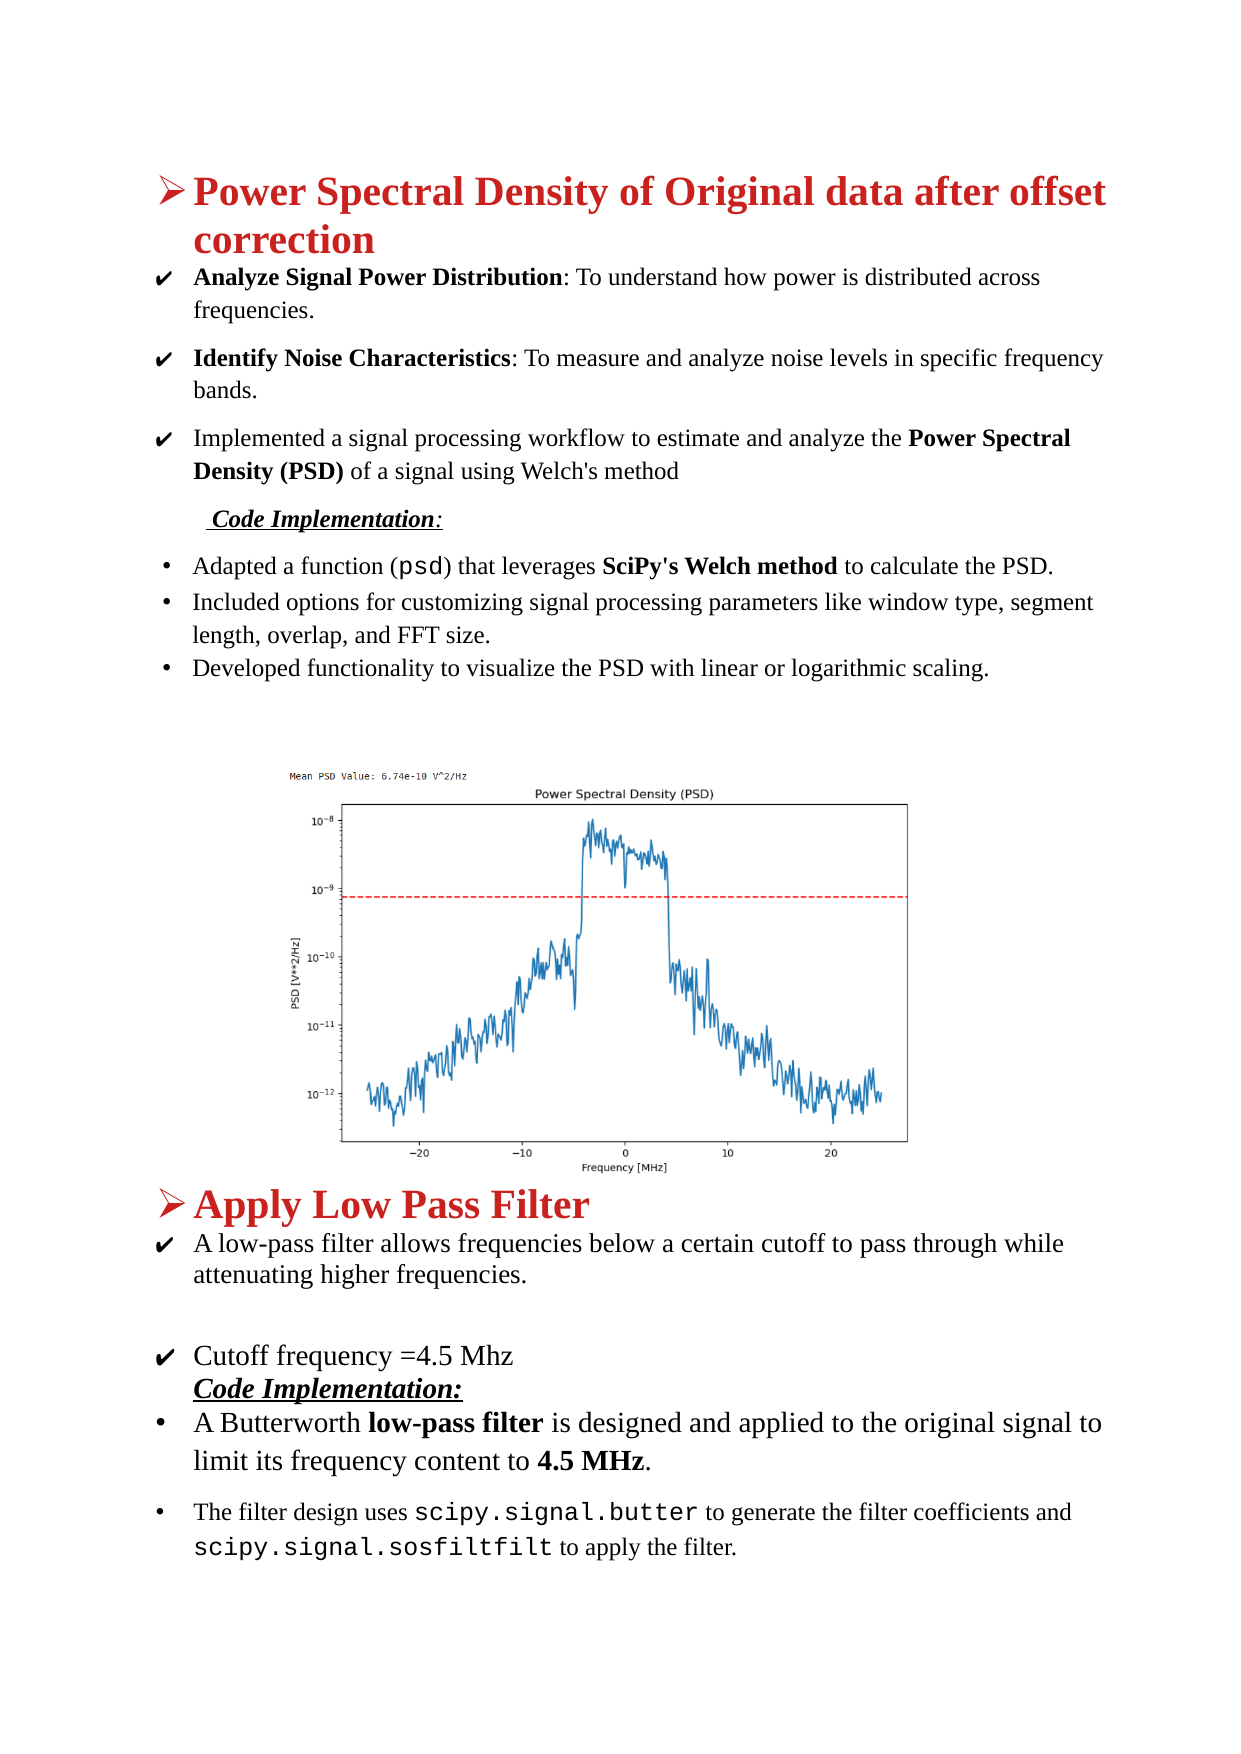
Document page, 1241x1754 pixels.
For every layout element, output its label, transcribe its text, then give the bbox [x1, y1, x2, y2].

list Cutoff frequency =4.5 Mhz [156, 1338, 1122, 1371]
list Developed functionality to visualize the PSD with linear or logarithmic scaling. [162, 653, 1122, 682]
picture [279, 768, 918, 1177]
list Code Implementation: [156, 1371, 1122, 1405]
list The filter design uses scipy.signal.butter to generate the filter coefficients and scipy.signal.sosfiltfilt to apply the filter. [156, 1497, 1122, 1563]
list Analyze Signal Power Distribution: To understand how power is distributed across frequencies. [156, 262, 1122, 324]
list A Butterworth low-pass filter is designed and applied to the original signal to limit its frequency content to 4.5 MHz. [156, 1405, 1122, 1477]
list Adapted a function (psd) that leverages SciPy's Welch method to calculate the PSD. [162, 551, 1122, 582]
list Implemented a signal processing workflow to estimate and analyze the Power Spectral Density (PSD) of a signal using Welch's method [156, 423, 1122, 485]
list A low-pass filter allows frequencies below a certain cutoff to pass through while attenuating higher frequencies. [156, 1227, 1122, 1290]
list Code Implementation: [156, 504, 1122, 533]
list Included options for customizing signal processing parameters like window type, segment length, overlap, and FFT size. [162, 587, 1122, 649]
list Power Spectral Density of Original data after offset correction [156, 166, 1122, 262]
list Identify Noise Characteristics: To measure and analyze noise levels in specific frequency bands. [156, 343, 1122, 404]
list Apply Low Pass Filter [156, 1179, 1122, 1227]
